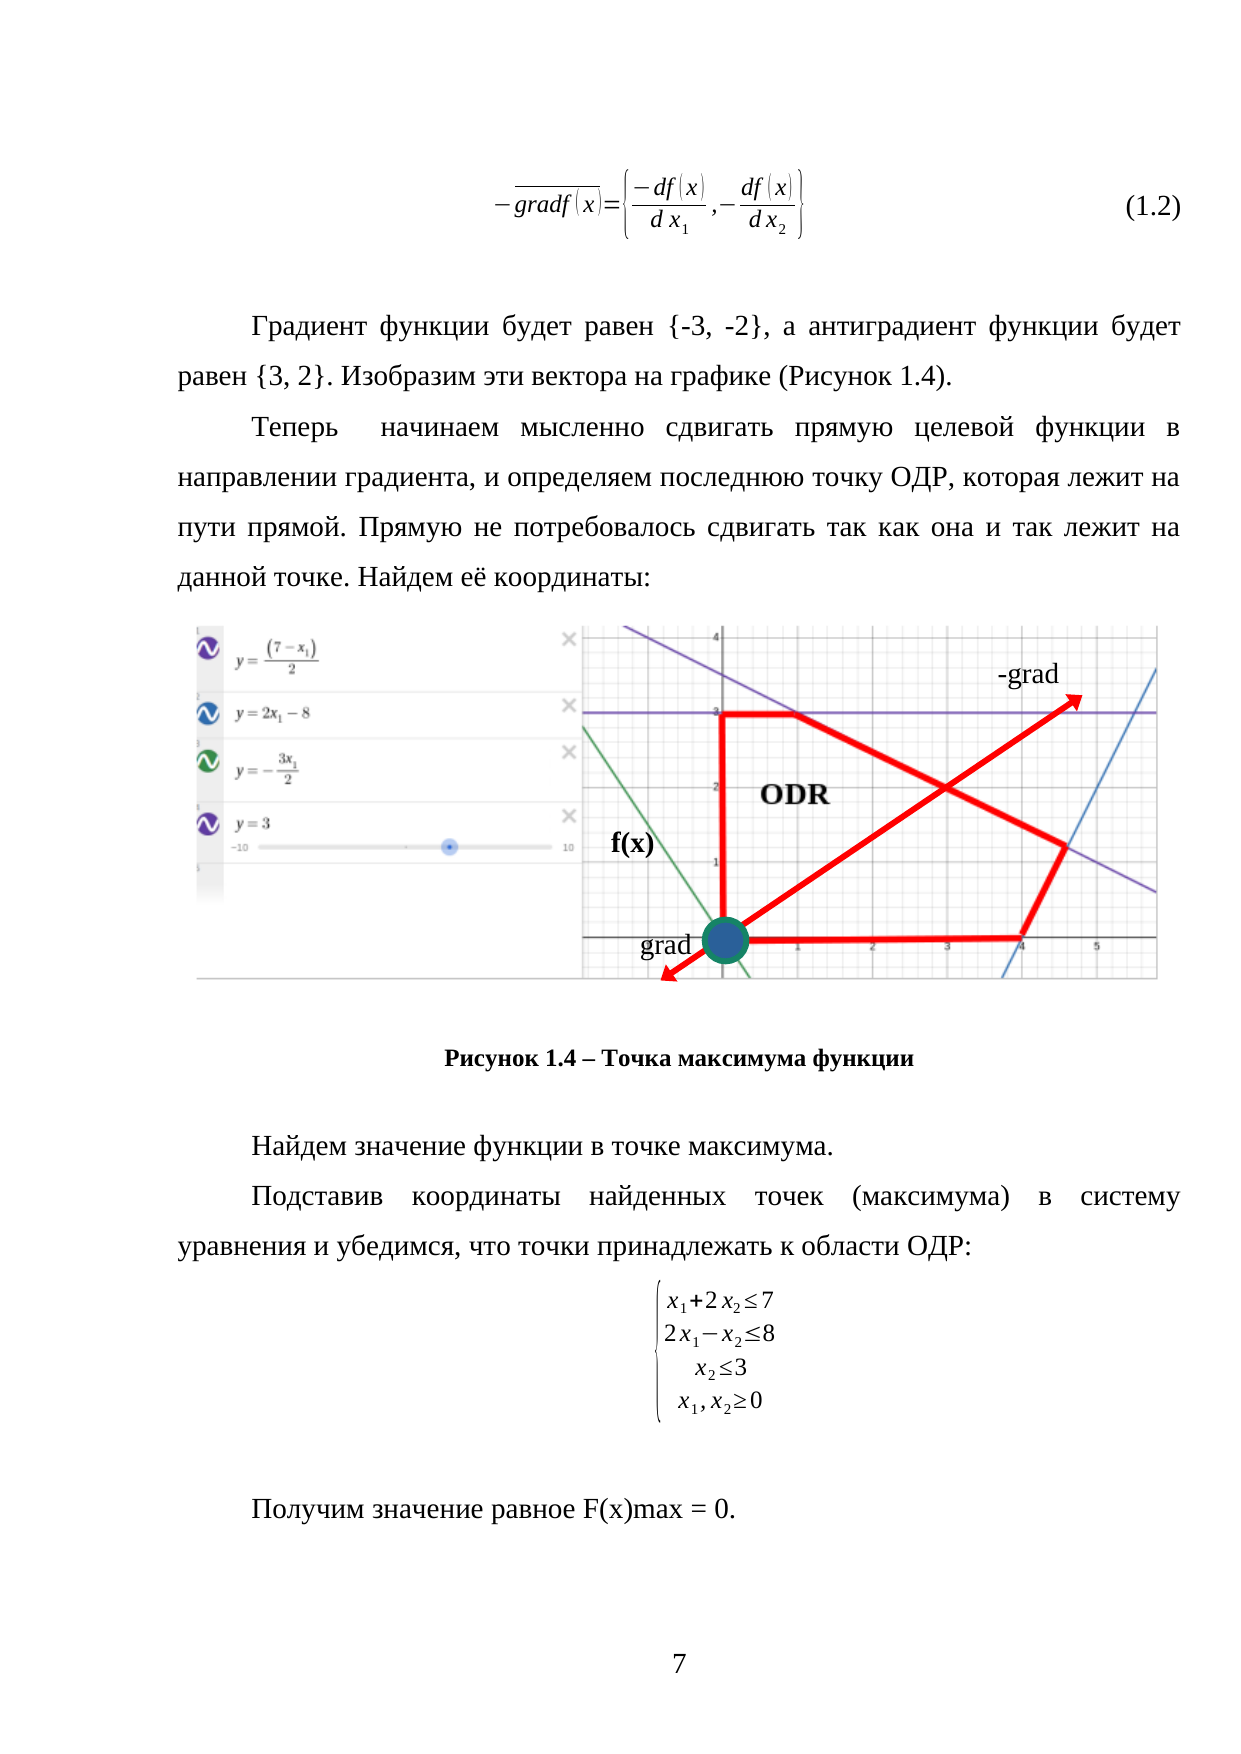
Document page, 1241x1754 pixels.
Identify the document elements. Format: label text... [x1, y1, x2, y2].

picture [177, 610, 1182, 981]
text Теперь начинаем мысленно сдвигать прямую целевой функции в направлении градиента, и определяем последнюю точку ОДР, которая лежит на пути прямой. Прямую не потребовалось сдвигать так как она и так лежит на данной точке. Найдем её координаты: [177, 409, 1181, 593]
text Получим значение равное F(x)max = 0. [177, 1491, 1181, 1525]
text Рисунок 1.4 – Точка максимума функции [177, 1043, 1181, 1072]
text Найдем значение функции в точке максимума. [177, 1128, 1181, 1161]
text (1.2) [177, 168, 1181, 241]
text Градиент функции будет равен {-3, -2}, а антиградиент функции будет равен {3, 2}. Изобразим эти вектора на графике (Рисунок 1.4). [177, 308, 1181, 392]
text Подставив координаты найденных точек (максимума) в систему уравнения и убедимся, что точки принадлежать к области ОДР: [177, 1178, 1181, 1262]
